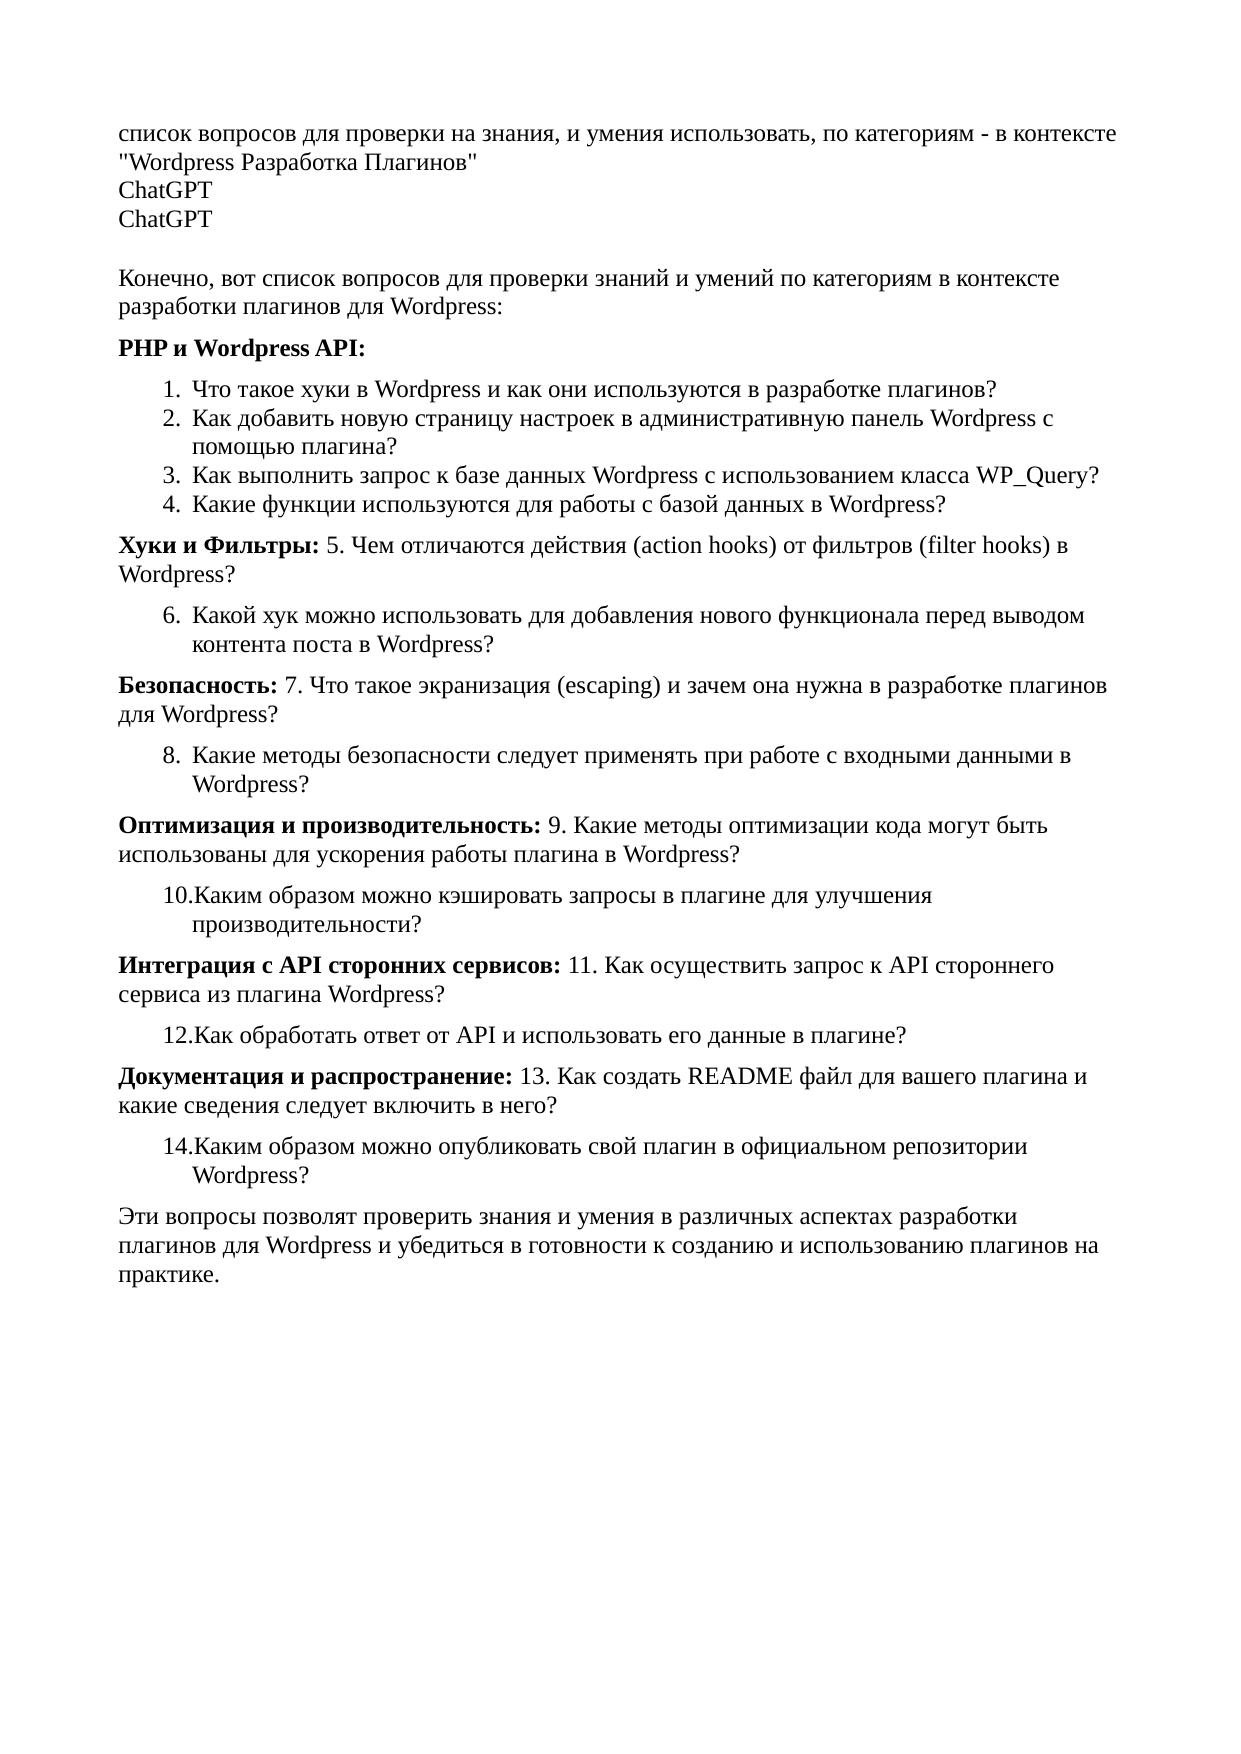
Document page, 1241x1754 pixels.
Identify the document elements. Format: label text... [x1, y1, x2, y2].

list Какой хук можно использовать для добавления нового функционала перед выводом контента поста в Wordpress? [162, 600, 1122, 658]
list Каким образом можно опубликовать свой плагин в официальном репозитории Wordpress? [162, 1131, 1122, 1189]
list Какие методы безопасности следует применять при работе с входными данными в Wordpress? [162, 740, 1122, 798]
text Безопасность: 7. Что такое экранизация (escaping) и зачем она нужна в разработке плагинов для Wordpress? [118, 670, 1122, 728]
list Как обработать ответ от API и использовать его данные в плагине? [162, 1020, 1122, 1049]
text Оптимизация и производительность: 9. Какие методы оптимизации кода могут быть использованы для ускорения работы плагина в Wordpress? [118, 810, 1122, 868]
list Каким образом можно кэшировать запросы в плагине для улучшения производительности? [162, 880, 1122, 938]
list Как выполнить запрос к базе данных Wordpress с использованием класса WP_Query? [162, 460, 1122, 489]
text Документация и распространение: 13. Как создать README файл для вашего плагина и какие сведения следует включить в него? [118, 1061, 1122, 1119]
text Конечно, вот список вопросов для проверки знаний и умений по категориям в контексте разработки плагинов для Wordpress: [118, 263, 1122, 320]
text Эти вопросы позволят проверить знания и умения в различных аспектах разработки плагинов для Wordpress и убедиться в готовности к созданию и использованию плагинов на практике. [118, 1201, 1122, 1288]
list Что такое хуки в Wordpress и как они используются в разработке плагинов? [162, 374, 1122, 403]
text ChatGPT [118, 204, 1122, 233]
text Хуки и Фильтры: 5. Чем отличаются действия (action hooks) от фильтров (filter hooks) в Wordpress? [118, 530, 1122, 588]
text ChatGPT [118, 176, 1122, 204]
text Интеграция с API сторонних сервисов: 11. Как осуществить запрос к API стороннего сервиса из плагина Wordpress? [118, 950, 1122, 1008]
list Какие функции используются для работы с базой данных в Wordpress? [162, 489, 1122, 518]
text список вопросов для проверки на знания, и умения использовать, по категориям - в контексте "Wordpress Разработка Плагинов" [118, 118, 1122, 176]
text PHP и Wordpress API: [118, 333, 1122, 361]
list Как добавить новую страницу настроек в административную панель Wordpress с помощью плагина? [162, 403, 1122, 460]
